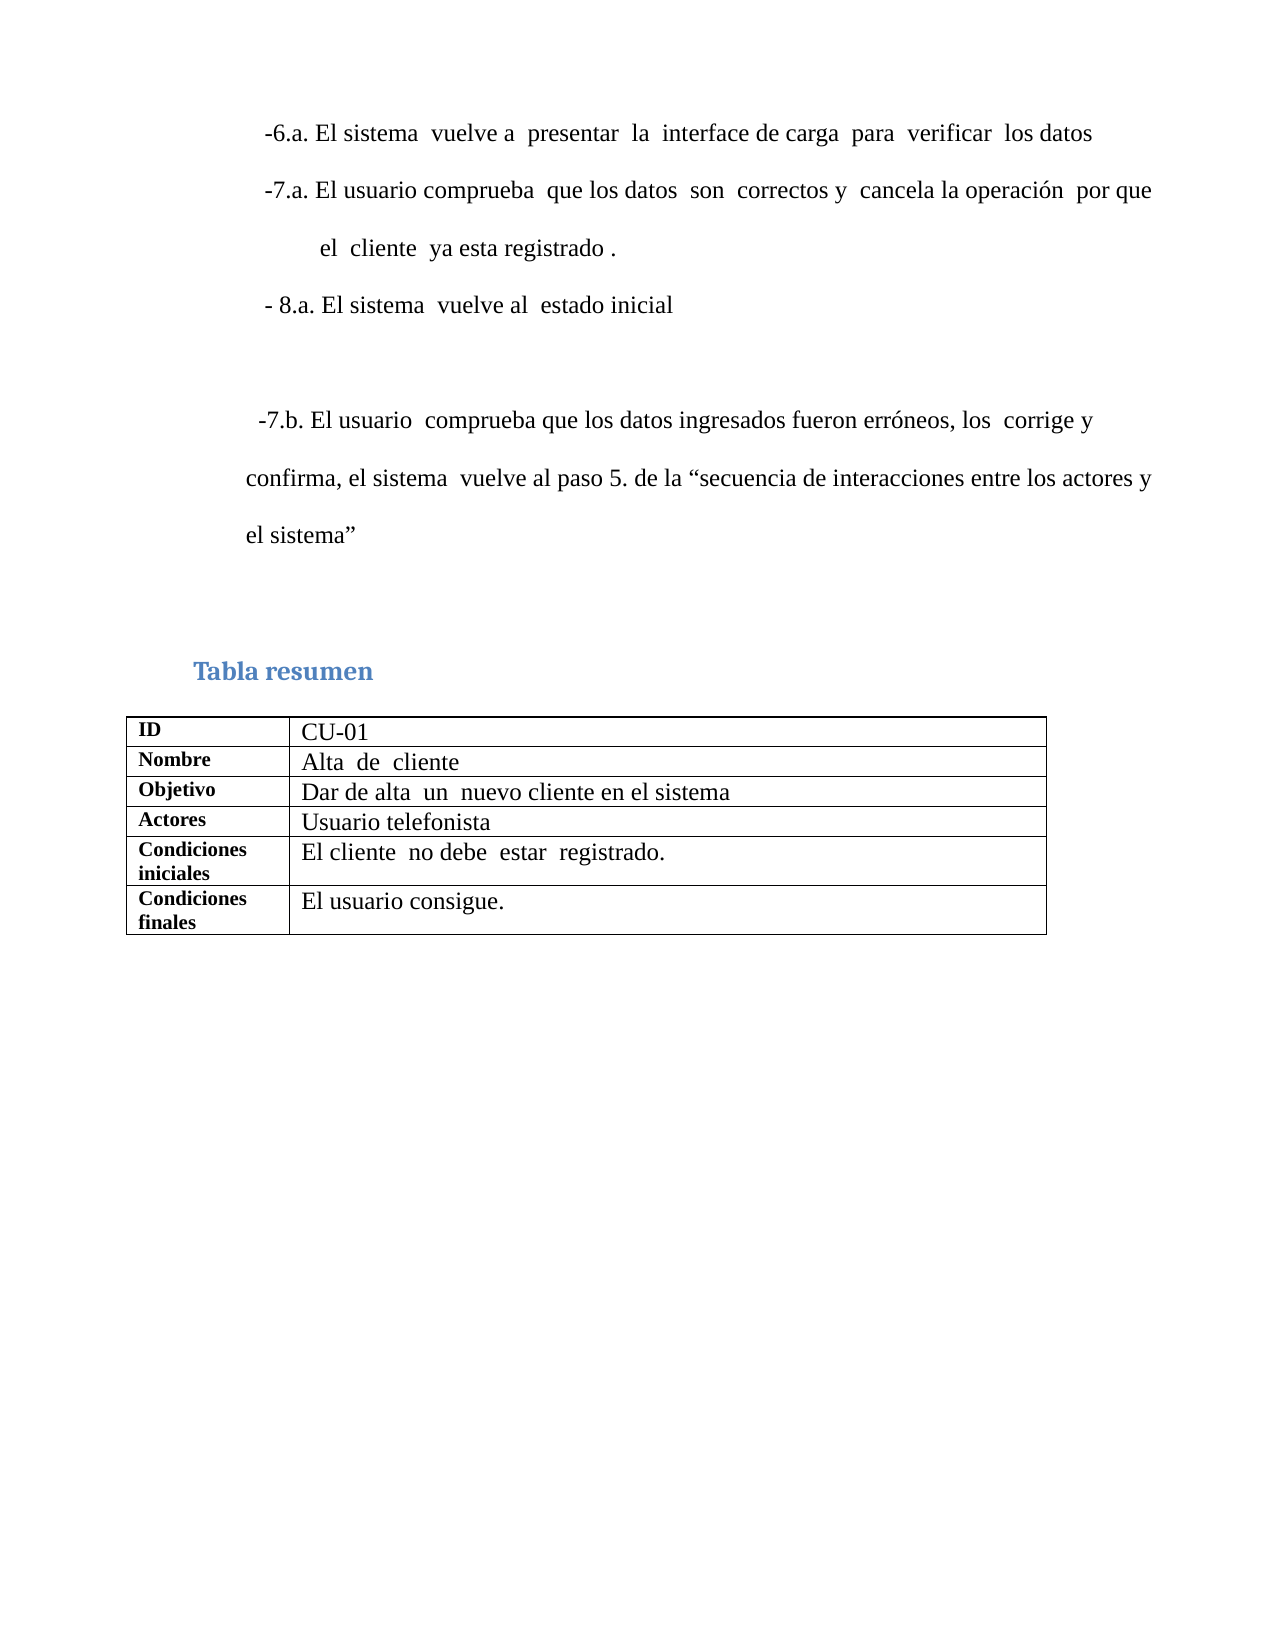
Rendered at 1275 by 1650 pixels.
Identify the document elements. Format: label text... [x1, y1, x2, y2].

table_cell Dar de alta un nuevo cliente en el sistema [290, 777, 1046, 806]
text -7.b. El usuario comprueba que los datos ingresados fueron erróneos, los corrige y confirma, el sistema vuelve al paso 5. de la “secuencia de interacciones entre los actores y el sistema” [246, 406, 1157, 549]
text -7.a. El usuario comprueba que los datos son correctos y cancela la operación por que el cliente ya esta registrado . [246, 176, 1157, 262]
table_header ID [127, 718, 289, 746]
table_cell Condiciones iniciales [127, 837, 289, 885]
table_cell El usuario consigue. [290, 886, 1046, 934]
table_cell Actores [127, 807, 289, 836]
text - 8.a. El sistema vuelve al estado inicial [246, 291, 1157, 319]
table_cell Objetivo [127, 777, 289, 806]
table_cell Usuario telefonista [290, 807, 1046, 836]
text Tabla resumen [193, 656, 1157, 688]
table_cell Nombre [127, 747, 289, 776]
table_cell Alta de cliente [290, 747, 1046, 776]
table_cell El cliente no debe estar registrado. [290, 837, 1046, 885]
table_header CU-01 [290, 718, 1046, 746]
text -6.a. El sistema vuelve a presentar la interface de carga para verificar los datos [246, 118, 1157, 147]
table_cell Condiciones finales [127, 886, 289, 934]
